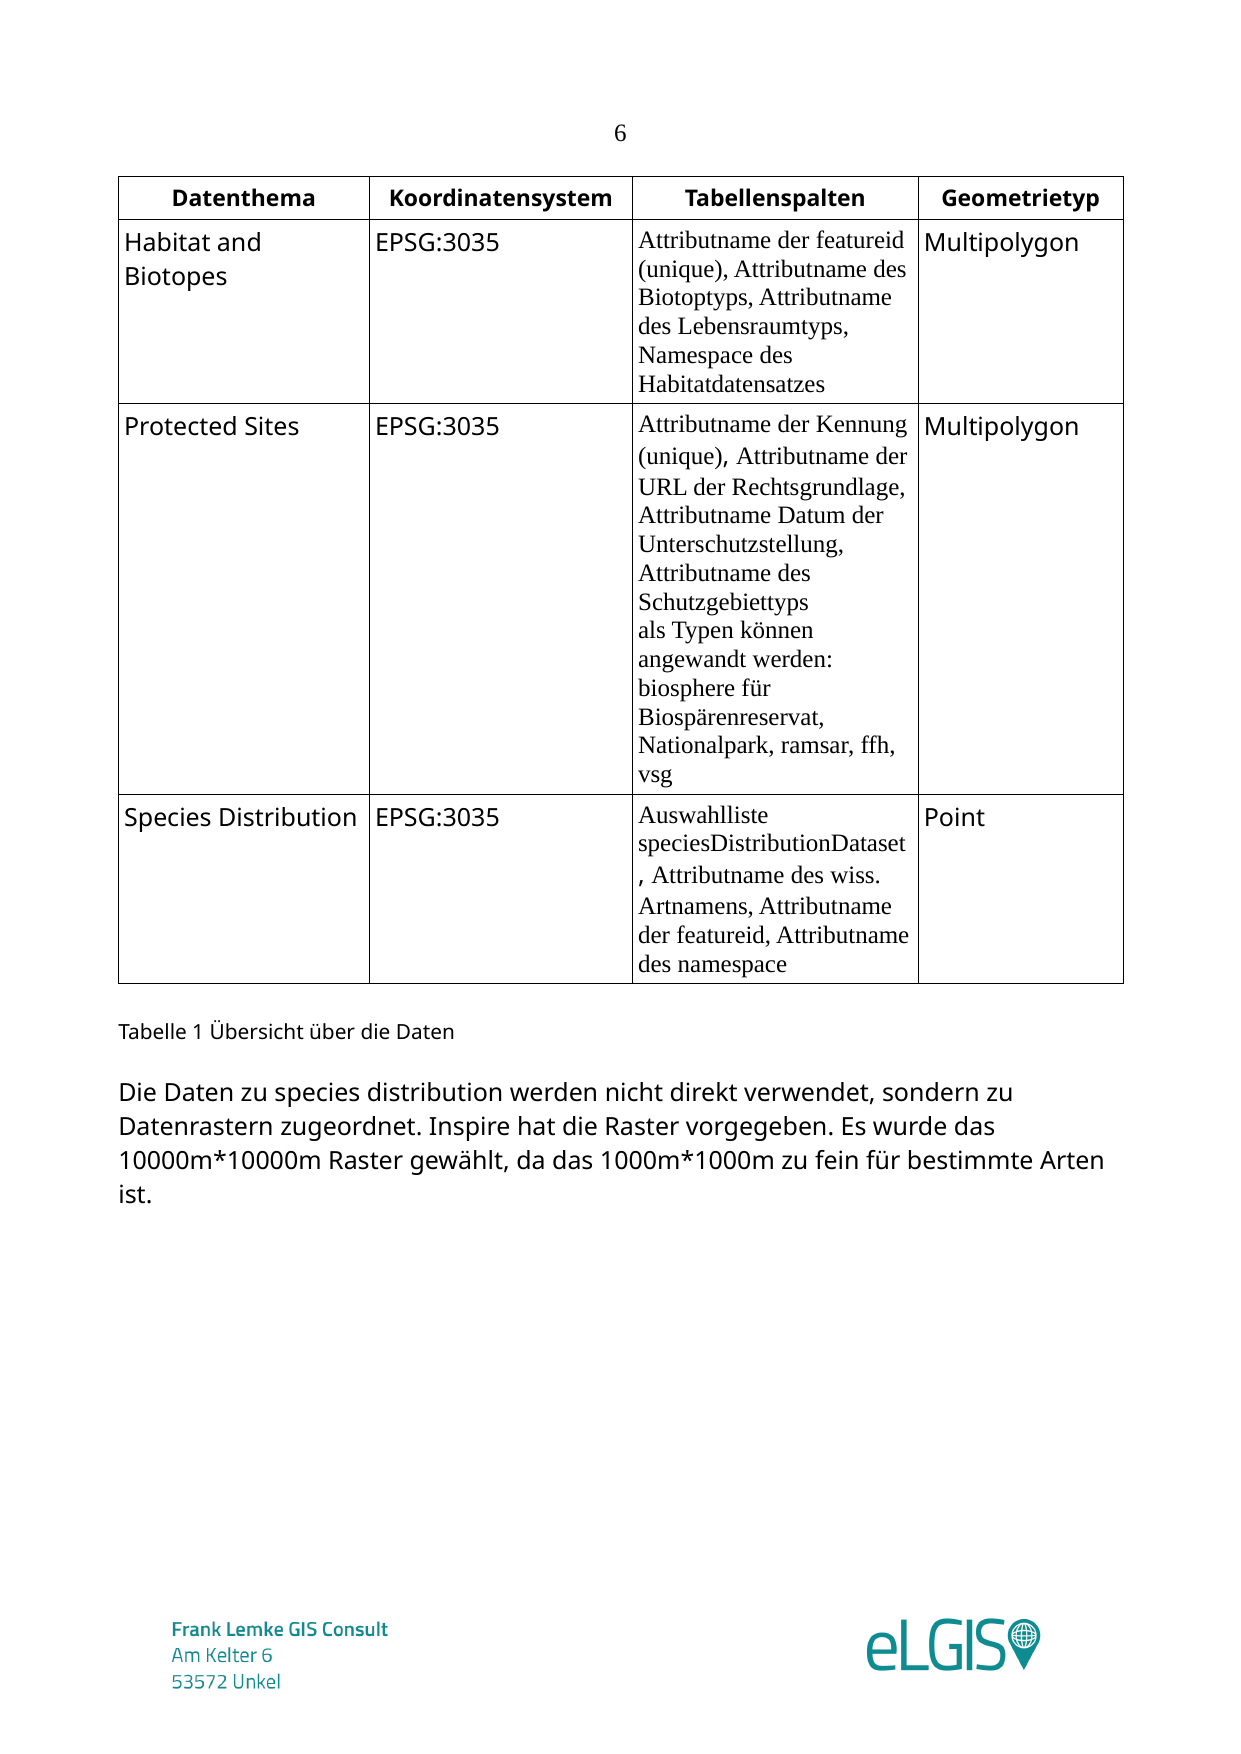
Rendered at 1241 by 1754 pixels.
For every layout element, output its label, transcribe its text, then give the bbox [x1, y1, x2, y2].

text Die Daten zu species distribution werden nicht direkt verwendet, sondern zu Datenrastern zugeordnet. Inspire hat die Raster vorgegeben. Es wurde das 10000m*10000m Raster gewählt, da das 1000m*1000m zu fein für bestimmte Arten ist. [118, 1074, 1122, 1211]
table_cell Habitat and Biotopes [119, 220, 369, 403]
table_header Tabellenspalten [633, 177, 918, 219]
table_cell Attributname der featureid (unique), Attributname des Biotoptyps, Attributname des Lebensraumtyps, Namespace des Habitatdatensatzes [633, 220, 918, 403]
table_cell Protected Sites [119, 404, 369, 794]
table_cell Auswahlliste speciesDistributionDataset, Attributname des wiss. Artnamens, Attributname der featureid, Attributname des namespace [633, 795, 918, 983]
table_cell Point [919, 795, 1123, 983]
table_cell EPSG:3035 [370, 795, 632, 983]
table_cell EPSG:3035 [370, 404, 632, 794]
table_cell Multipolygon [919, 404, 1123, 794]
picture [864, 1613, 1042, 1675]
table_cell Species Distribution [119, 795, 369, 983]
table_cell Attributname der Kennung (unique), Attributname der URL der Rechtsgrundlage, Attributname Datum der Unterschutzstellung, Attributname des Schutzgebiettyps als Typen können angewandt werden: biosphere für Biospärenreservat, Nationalpark, ramsar, ffh, vsg [633, 404, 918, 794]
table_cell EPSG:3035 [370, 220, 632, 403]
table_header Koordinatensystem [370, 177, 632, 219]
table_cell Multipolygon [919, 220, 1123, 403]
table_header Datenthema [119, 177, 369, 219]
picture [161, 1608, 398, 1705]
table_header Geometrietyp [919, 177, 1123, 219]
text Tabelle 1 Übersicht über die Daten [118, 1017, 1122, 1046]
